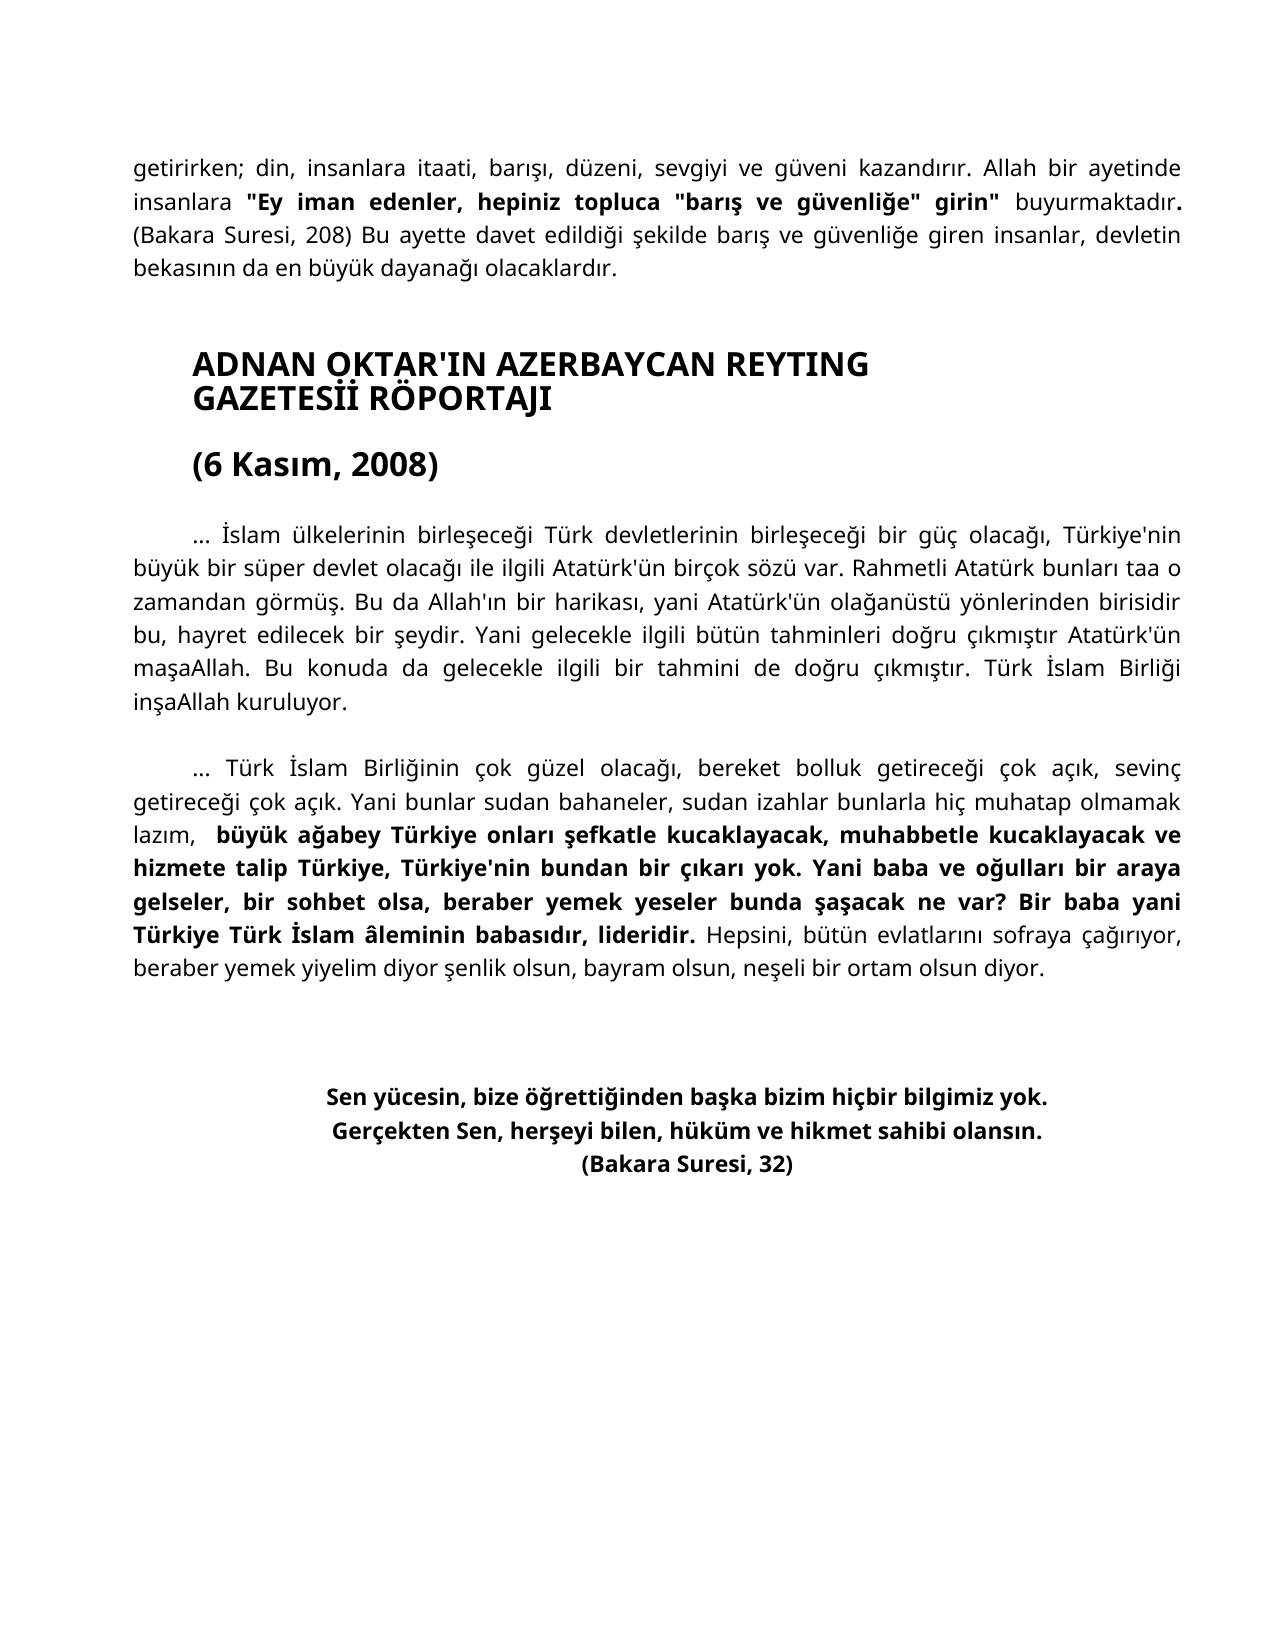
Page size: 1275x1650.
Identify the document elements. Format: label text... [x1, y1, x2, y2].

text (6 Kasım, 2008) [133, 450, 1182, 483]
text ADNAN OKTAR'IN AZERBAYCAN REYTING [133, 350, 1182, 383]
text Gerçekten Sen, herşeyi bilen, hüküm ve hikmet sahibi olansın. [133, 1112, 1182, 1146]
text GAZETESİİ RÖPORTAJI [133, 383, 1182, 417]
text Sen yücesin, bize öğrettiğinden başka bizim hiçbir bilgimiz yok. [133, 1079, 1182, 1112]
text ... Türk İslam Birliğinin çok güzel olacağı, bereket bolluk getireceği çok açık, sevinç getireceği çok açık. Yani bunlar sudan bahaneler, sudan izahlar bunlarla hiç muhatap olmamak lazım, büyük ağabey Türkiye onları şefkatle kucaklayacak, muhabbetle kucaklayacak ve hizmete talip Türkiye, Türkiye'nin bundan bir çıkarı yok. Yani baba ve oğulları bir araya gelseler, bir sohbet olsa, beraber yemek yeseler bunda şaşacak ne var? Bir baba yani Türkiye Türk İslam âleminin babasıdır, lideridir. Hepsini, bütün evlatlarını sofraya çağırıyor, beraber yemek yiyelim diyor şenlik olsun, bayram olsun, neşeli bir ortam olsun diyor. [133, 750, 1182, 983]
text (Bakara Suresi, 32) [133, 1146, 1182, 1179]
text ... İslam ülkelerinin birleşeceği Türk devletlerinin birleşeceği bir güç olacağı, Türkiye'nin büyük bir süper devlet olacağı ile ilgili Atatürk'ün birçok sözü var. Rahmetli Atatürk bunları taa o zamandan görmüş. Bu da Allah'ın bir harikası, yani Atatürk'ün olağanüstü yönlerinden birisidir bu, hayret edilecek bir şeydir. Yani gelecekle ilgili bütün tahminleri doğru çıkmıştır Atatürk'ün maşaAllah. Bu konuda da gelecekle ilgili bir tahmini de doğru çıkmıştır. Türk İslam Birliği inşaAllah kuruluyor. [133, 517, 1182, 717]
text getirirken; din, insanlara itaati, barışı, düzeni, sevgiyi ve güveni kazandırır. Allah bir ayetinde insanlara "Ey iman edenler, hepiniz topluca "barış ve güvenliğe" girin" buyurmaktadır. (Bakara Suresi, 208) Bu ayette davet edildiği şekilde barış ve güvenliğe giren insanlar, devletin bekasının da en büyük dayanağı olacaklardır. [133, 150, 1182, 283]
